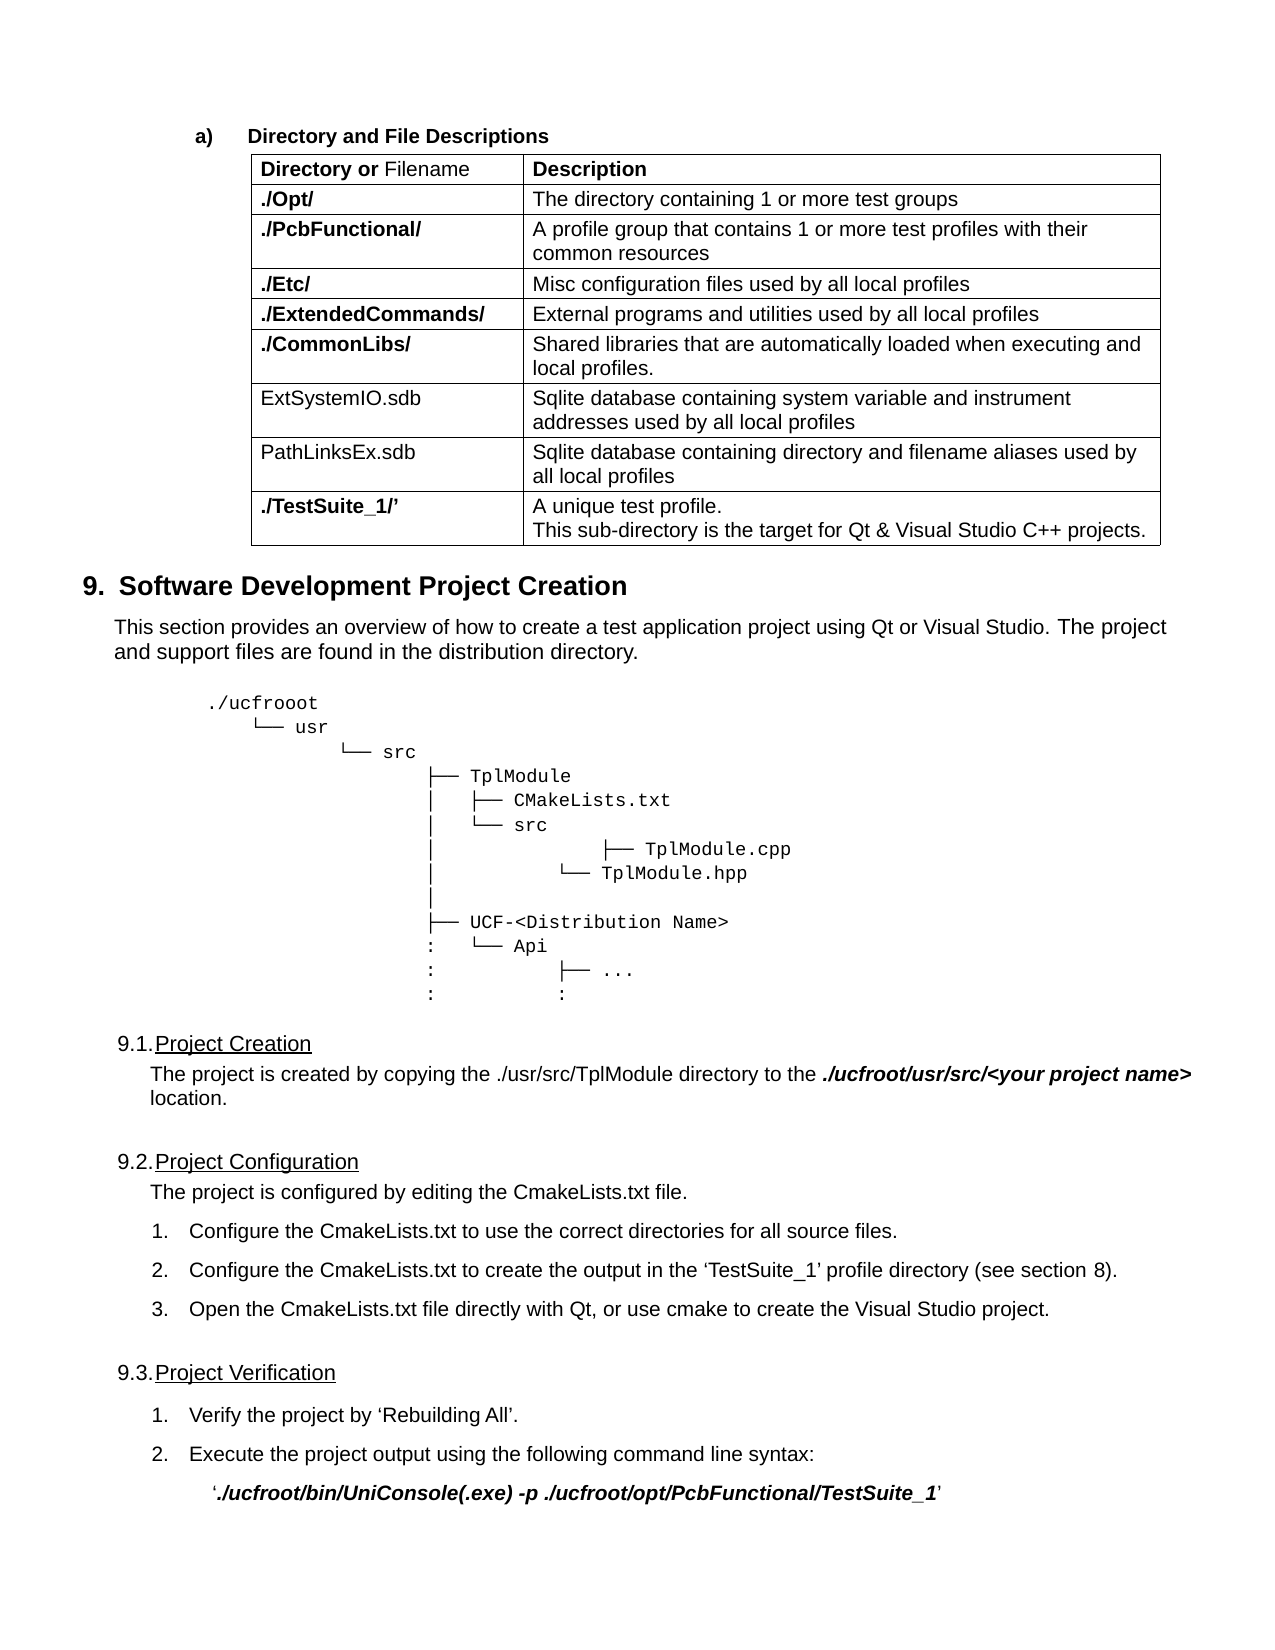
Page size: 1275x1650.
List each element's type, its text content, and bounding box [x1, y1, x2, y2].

table_cell The directory containing 1 or more test groups [524, 185, 1160, 214]
text : └── Api [425, 937, 1200, 958]
table_cell ./Etc/ [252, 269, 523, 298]
table_cell Misc configuration files used by all local profiles [524, 269, 1160, 298]
text ./ucfrooot [206, 694, 1200, 715]
text │ ├── CMakeLists.txt [431, 791, 473, 812]
table_cell ./TestSuite_1/’ [252, 492, 523, 545]
list Verify the project by ‘Rebuilding All’. [151, 1403, 1200, 1427]
text ├── UCF-<Distribution Name> [431, 912, 1200, 934]
table_cell ./ExtendedCommands/ [252, 299, 523, 328]
subtitle Project Creation [111, 1031, 1200, 1056]
table_cell A unique test profile. This sub-directory is the target for Qt & Visual Studio C++ projects. [524, 492, 1160, 545]
text │ [431, 888, 1200, 909]
text │ ├── CMakeLists.txt [474, 791, 1200, 812]
text This section provides an overview of how to create a test application project using Qt or Visual Studio. The project and support files are found in the distribution directory. [114, 613, 1200, 664]
subtitle Project Verification [111, 1360, 1200, 1385]
table_cell Sqlite database containing directory and filename aliases used by all local profiles [524, 438, 1160, 491]
text │ [425, 888, 430, 909]
text └── src [337, 742, 1200, 764]
table_cell External programs and utilities used by all local profiles [524, 299, 1160, 328]
text The project is configured by editing the CmakeLists.txt file. [150, 1180, 1200, 1204]
text ├── TplModule [431, 767, 1200, 788]
text │ └── src [431, 815, 1200, 837]
text │ ├── TplModule.cpp [606, 839, 1200, 861]
table_cell A profile group that contains 1 or more test profiles with their common resources [524, 215, 1160, 268]
text : ├── ... [425, 961, 561, 982]
table_cell ./PcbFunctional/ [252, 215, 523, 268]
subtitle Project Configuration [111, 1149, 1200, 1174]
list Configure the CmakeLists.txt to create the output in the ‘TestSuite_1’ profile directory (see section 8). [151, 1258, 1200, 1282]
table_cell ./CommonLibs/ [252, 330, 523, 382]
table_header Directory or Filename [252, 155, 523, 184]
text │ └── TplModule.hpp [431, 864, 1200, 885]
list Open the CmakeLists.txt file directly with Qt, or use cmake to create the Visual Studio project. [151, 1297, 1200, 1321]
list Configure the CmakeLists.txt to use the correct directories for all source files. [151, 1219, 1200, 1243]
subtitle Software Development Project Creation [75, 570, 1200, 601]
text ‘./ucfroot/bin/UniConsole(.exe) -p ./ucfroot/opt/PcbFunctional/TestSuite_1’ [206, 1481, 1200, 1505]
table_cell Shared libraries that are automatically loaded when executing and local profiles. [524, 330, 1160, 382]
table_cell ./Opt/ [252, 185, 523, 214]
text │ ├── TplModule.cpp [431, 839, 605, 861]
subtitle Directory and File Descriptions [195, 124, 1200, 148]
table_cell ExtSystemIO.sdb [252, 384, 523, 437]
text └── usr [250, 718, 1200, 739]
table_cell Sqlite database containing system variable and instrument addresses used by all local profiles [524, 384, 1160, 437]
table_cell PathLinksEx.sdb [252, 438, 523, 491]
table_header Description [524, 155, 1160, 184]
text : : [425, 985, 1200, 1006]
list Execute the project output using the following command line syntax: [151, 1442, 1200, 1466]
text The project is created by copying the ./usr/src/TplModule directory to the ./ucfroot/usr/src/<your project name> location. [150, 1062, 1200, 1110]
text : ├── ... [562, 961, 1200, 982]
